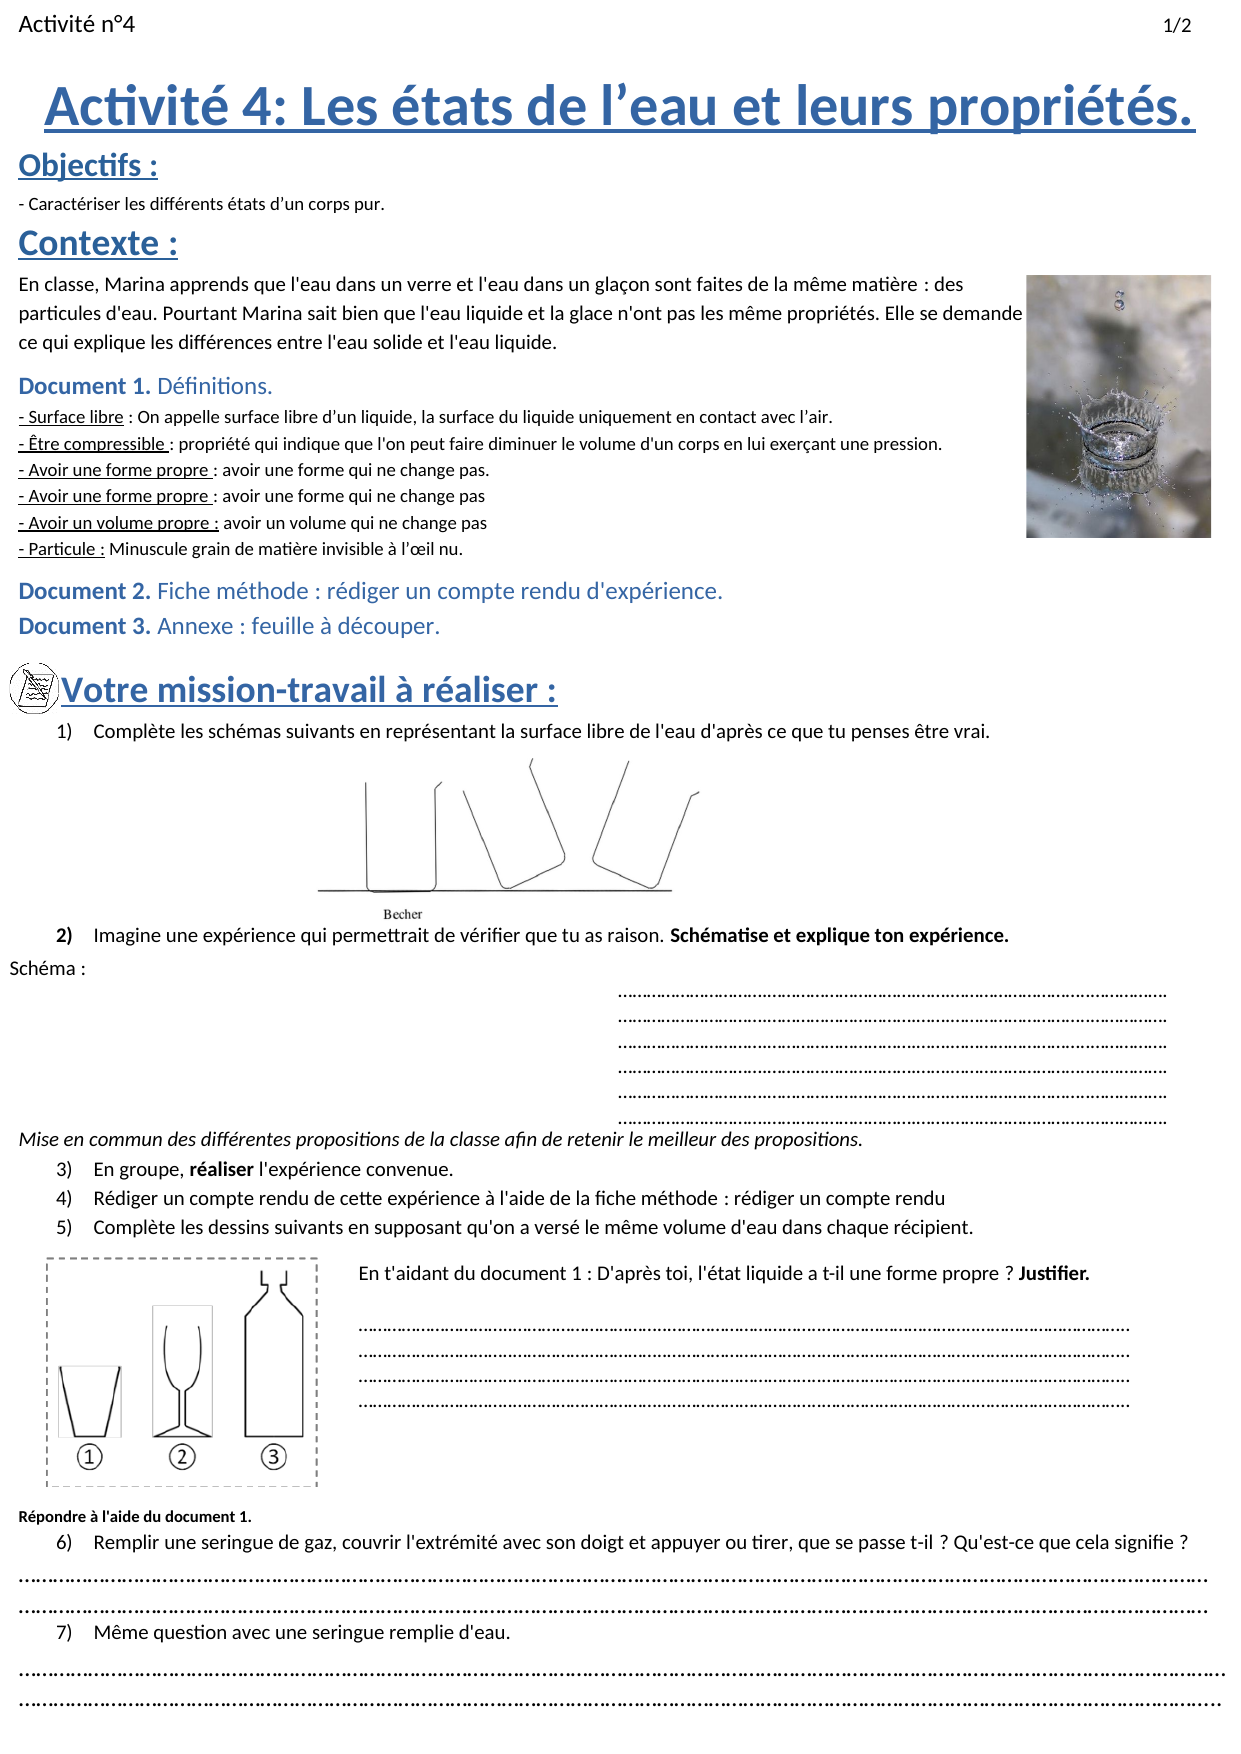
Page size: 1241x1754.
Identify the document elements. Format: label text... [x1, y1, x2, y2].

list Même question avec une seringue remplie d'eau. [56, 1619, 1221, 1645]
text Mise en commun des différentes propositions de la classe afin de retenir le meilleur des propositions. [18, 1127, 1221, 1152]
text - Particule : Minuscule grain de matière invisible à l’œil nu. [18, 537, 1221, 560]
list Complète les schémas suivants en représentant la surface libre de l'eau d'après ce que tu penses être vrai. [56, 718, 1221, 744]
list Imagine une expérience qui permettrait de vérifier que tu as raison. Schématise et explique ton expérience. [56, 922, 1221, 948]
list Complète les dessins suivants en supposant qu'on a versé le même volume d'eau dans chaque récipient. [56, 1214, 1221, 1239]
text Votre mission-travail à réaliser : [59, 666, 1221, 711]
text Document 3. Annexe : feuille à découper. [18, 610, 1221, 641]
text - Caractériser les différents états d’un corps pur. [18, 192, 1221, 215]
text Objectifs : [18, 139, 1221, 185]
text - Surface libre : On appelle surface libre d’un liquide, la surface du liquide uniquement en contact avec l’air. [18, 405, 1026, 428]
title Activité 4: Les états de l’eau et leurs propriétés. [18, 68, 1221, 139]
picture [9, 663, 59, 714]
text - Avoir une forme propre : avoir une forme qui ne change pas [18, 484, 1026, 507]
list En groupe, réaliser l'expérience convenue. [56, 1156, 1221, 1181]
picture [1026, 275, 1212, 538]
text En classe, Marina apprends que l'eau dans un verre et l'eau dans un glaçon sont faites de la même matière : des particules d'eau. Pourtant Marina sait bien que l'eau liquide et la glace n'ont pas les même propriétés. Elle se demande ce qui explique les différences entre l'eau solide et l'eau liquide. [18, 271, 1221, 355]
picture [45, 1256, 320, 1487]
list Remplir une seringue de gaz, couvrir l'extrémité avec son doigt et appuyer ou tirer, que se passe t-il ? Qu'est-ce que cela signifie ? [56, 1529, 1221, 1554]
text Document 2. Fiche méthode : rédiger un compte rendu d'expérience. [18, 575, 1221, 606]
text ……………………………………………………………………………………………………………………………………………………………………………………………………………………………………………………………………………………………………………………………………………………………………………… [18, 1558, 1221, 1619]
text - Avoir un volume propre : avoir un volume qui ne change pas [18, 511, 1026, 534]
text Répondre à l'aide du document 1. [18, 1506, 1221, 1526]
list Rédiger un compte rendu de cette expérience à l'aide de la fiche méthode : rédiger un compte rendu [56, 1185, 1221, 1210]
text - Avoir une forme propre : avoir une forme qui ne change pas. [18, 458, 1026, 481]
text - Être compressible : propriété qui indique que l'on peut faire diminuer le volume d'un corps en lui exerçant une pression. [18, 432, 1026, 455]
text Document 1. Définitions. [18, 370, 1026, 401]
text Contexte : [18, 218, 1221, 264]
